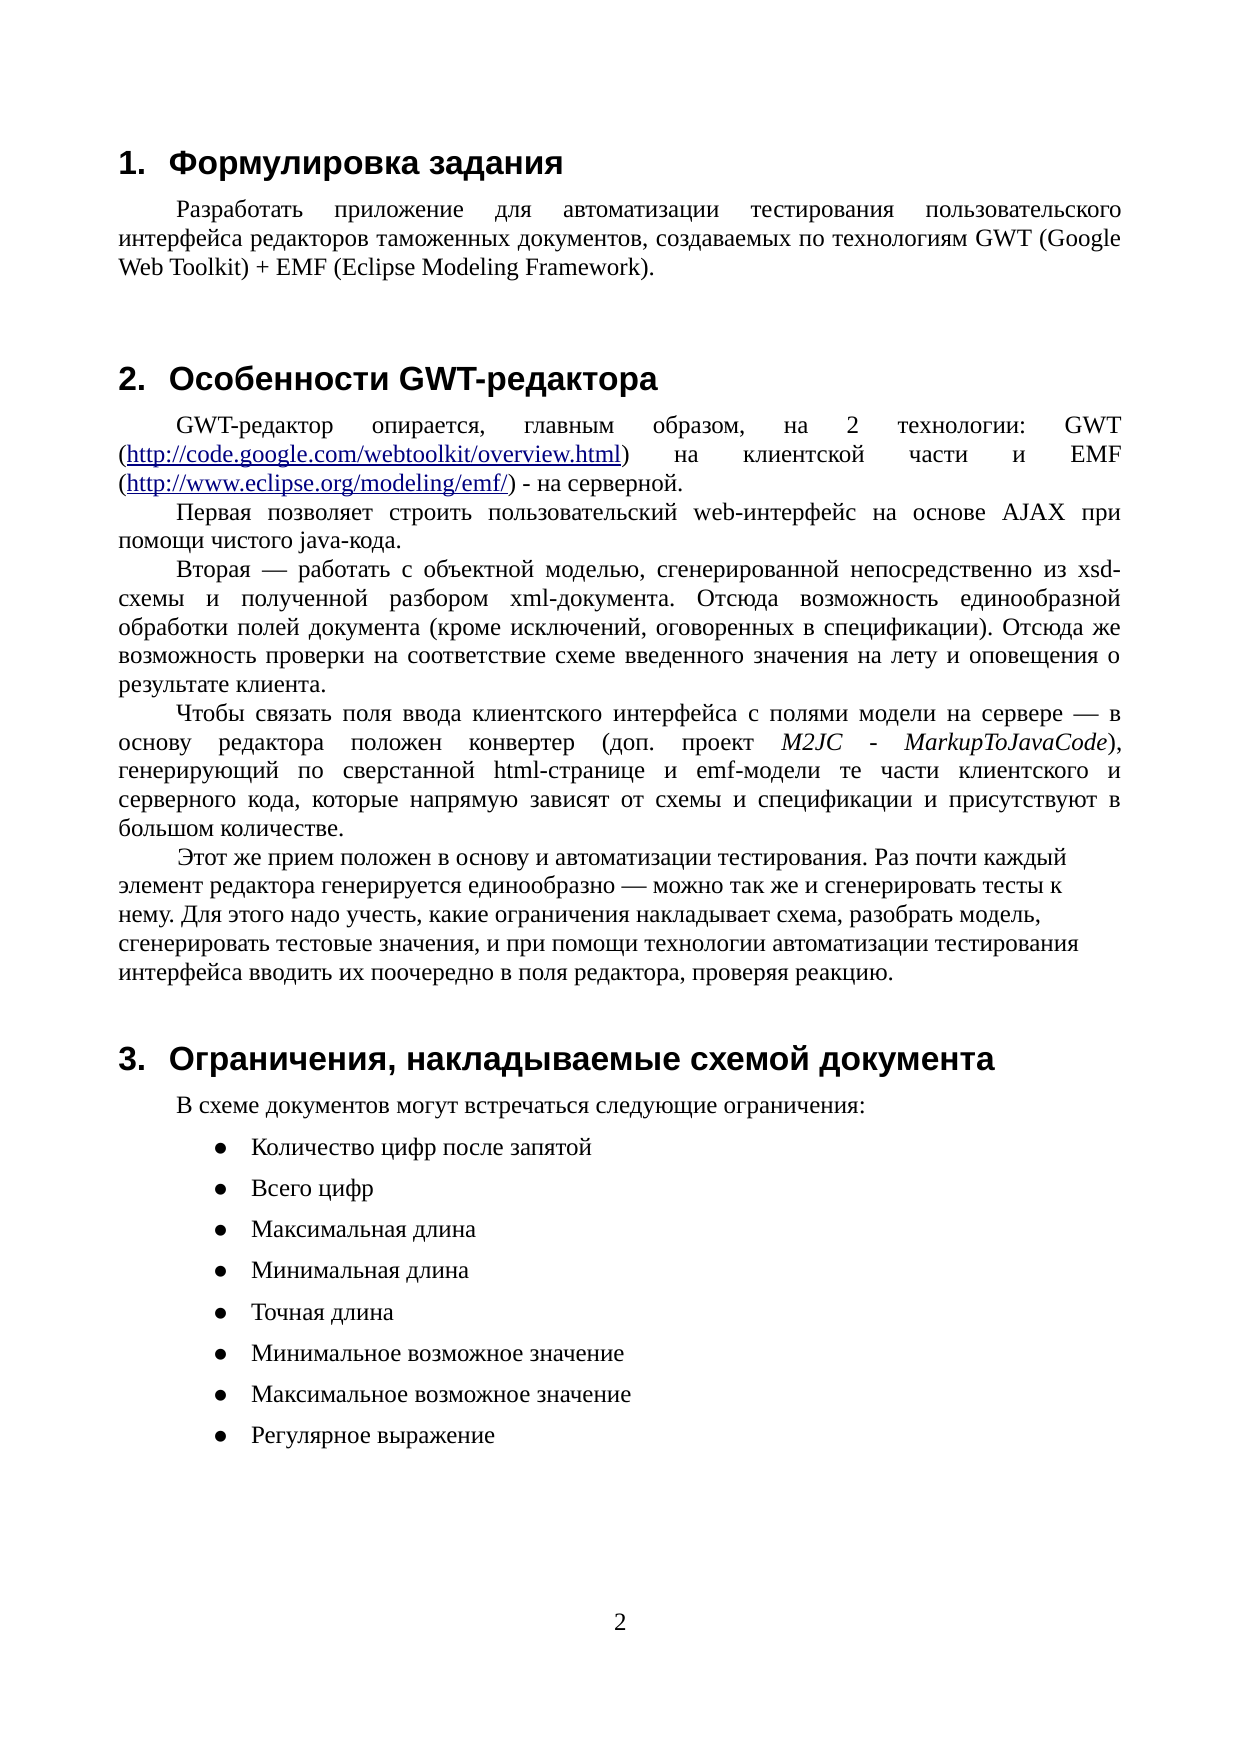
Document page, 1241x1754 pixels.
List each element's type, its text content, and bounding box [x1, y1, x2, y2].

text Этот же прием положен в основу и автоматизации тестирования. Раз почти каждый элемент редактора генерируется единообразно — можно так же и сгенерировать тесты к нему. Для этого надо учесть, какие ограничения накладывает схема, разобрать модель, сгенерировать тестовые значения, и при помощи технологии автоматизации тестирования интерфейса вводить их поочередно в поля редактора, проверяя реакцию. [118, 842, 1122, 985]
list Регулярное выражение [156, 1420, 1122, 1449]
subtitle Особенности GWT-редактора [118, 359, 1122, 398]
subtitle Формулировка задания [118, 143, 1122, 182]
list Максимальное возможное значение [156, 1379, 1122, 1408]
list Минимальное возможное значение [156, 1338, 1122, 1367]
text Чтобы связать поля ввода клиентского интерфейса с полями модели на сервере — в основу редактора положен конвертер (доп. проект M2JC - MarkupToJavaCode), генерирующий по сверстанной html-странице и emf-модели те части клиентского и серверного кода, которые напрямую зависят от схемы и спецификации и присутствуют в большом количестве. [118, 698, 1122, 842]
text В схеме документов могут встречаться следующие ограничения: [118, 1090, 1122, 1119]
subtitle Ограничения, накладываемые схемой документа [118, 1039, 1122, 1078]
text Вторая — работать с объектной моделью, сгенерированной непосредственно из xsd-схемы и полученной разбором xml-документа. Отсюда возможность единообразной обработки полей документа (кроме исключений, оговоренных в спецификации). Отсюда же возможность проверки на соответствие схеме введенного значения на лету и оповещения о результате клиента. [118, 554, 1122, 698]
text Первая позволяет строить пользовательский web-интерфейс на основе AJAX при помощи чистого java-кода. [118, 497, 1122, 554]
list Максимальная длина [156, 1214, 1122, 1243]
text Разработать приложение для автоматизации тестирования пользовательского интерфейса редакторов таможенных документов, создаваемых по технологиям GWT (Google Web Toolkit) + EMF (Eclipse Modeling Framework). [118, 194, 1122, 281]
list Минимальная длина [156, 1255, 1122, 1284]
text GWT-редактор опирается, главным образом, на 2 технологии: GWT (http://code.google.com/webtoolkit/overview.html) на клиентской части и EMF (http://www.eclipse.org/modeling/emf/) - на серверной. [118, 410, 1122, 497]
list Количество цифр после запятой [156, 1132, 1122, 1160]
list Точная длина [156, 1297, 1122, 1325]
list Всего цифр [156, 1173, 1122, 1202]
